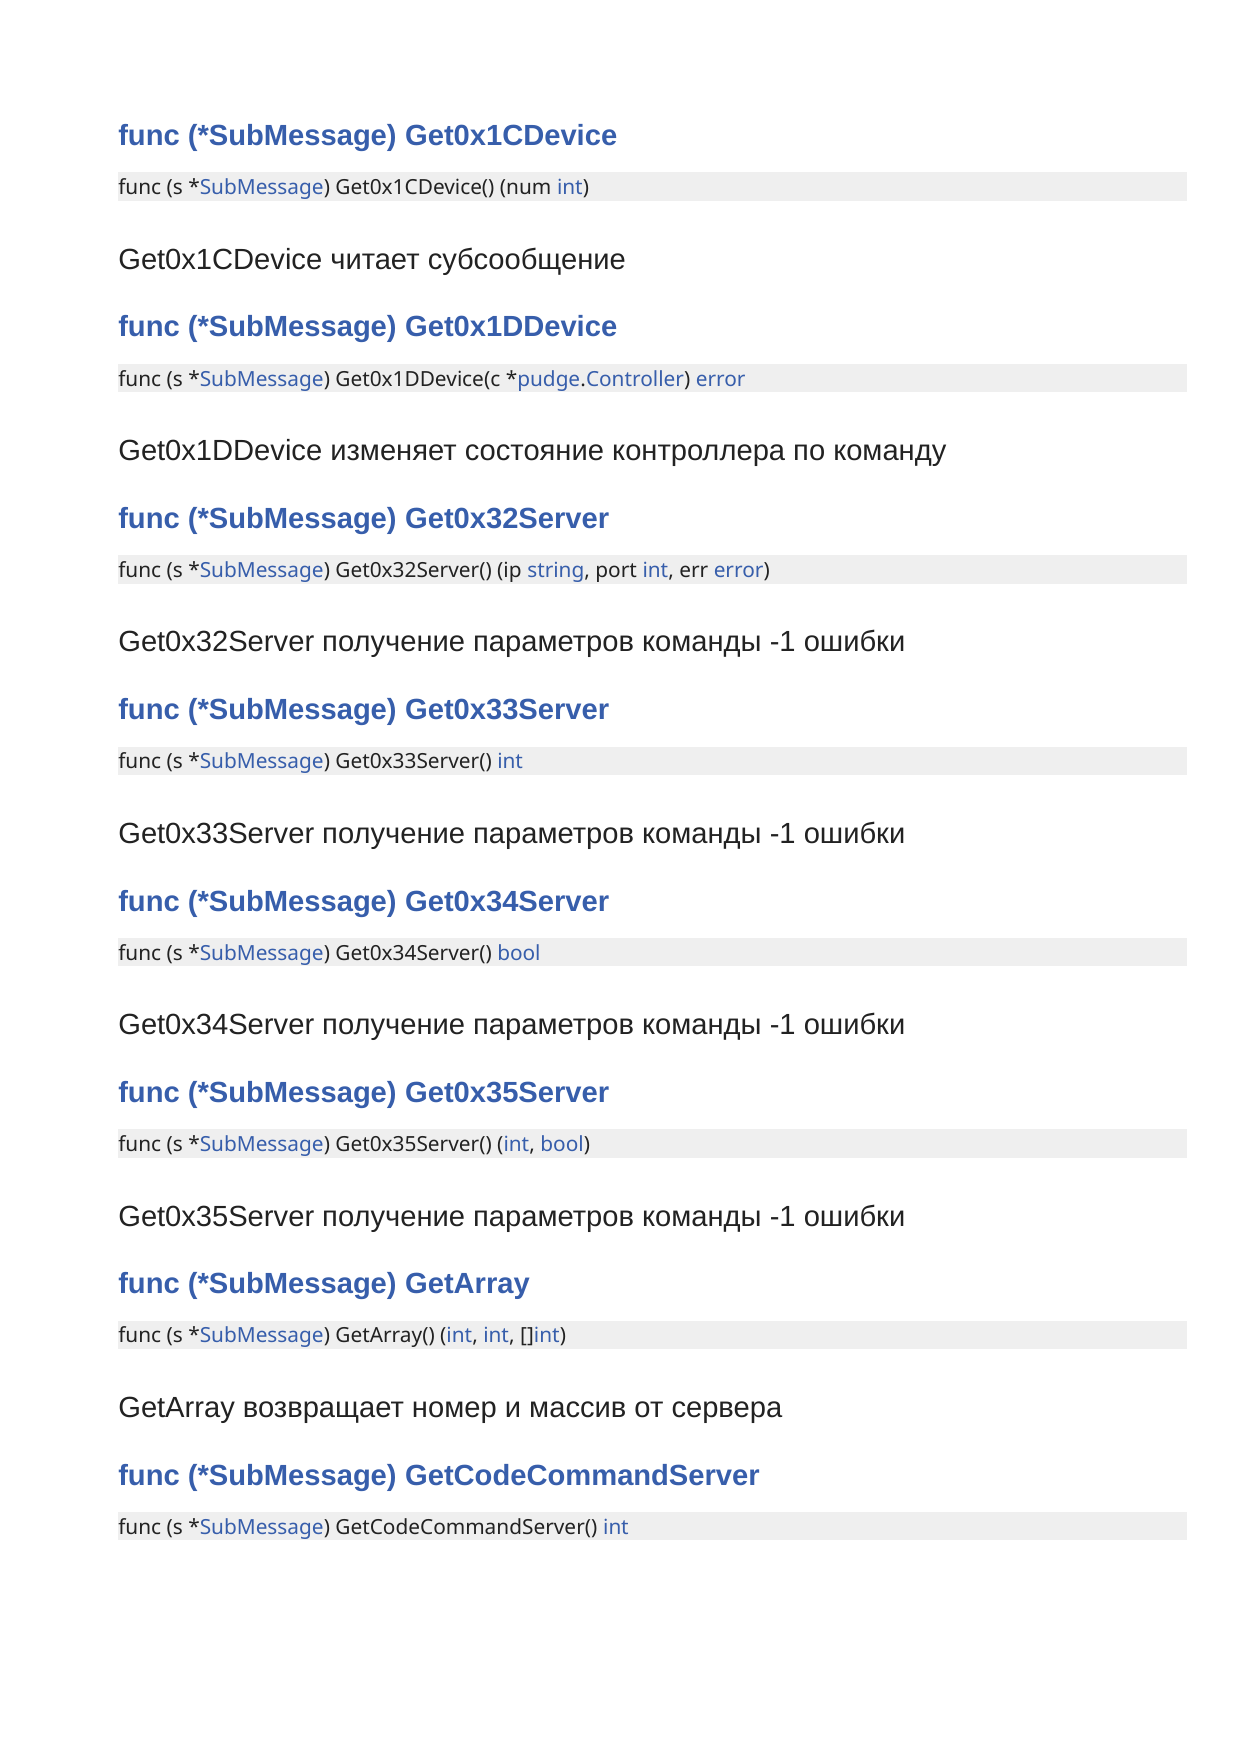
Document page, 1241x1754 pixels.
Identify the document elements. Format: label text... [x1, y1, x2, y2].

subtitle func (*SubMessage) Get0x1DDevice [118, 309, 1187, 343]
subtitle func (*SubMessage) Get0x32Server [118, 501, 1187, 534]
text func (s *SubMessage) Get0x1CDevice() (num int) [118, 172, 1187, 201]
text GetArray возвращает номер и массив от сервера [118, 1390, 1187, 1423]
text Get0x1DDevice изменяет состояние контроллера по команду [118, 433, 1187, 467]
subtitle func (*SubMessage) GetArray [118, 1266, 1187, 1300]
text Get0x34Server получение параметров команды -1 ошибки [118, 1007, 1187, 1041]
text func (s *SubMessage) Get0x35Server() (int, bool) [118, 1129, 1187, 1158]
text Get0x32Server получение параметров команды -1 ошибки [118, 624, 1187, 658]
subtitle func (*SubMessage) Get0x34Server [118, 883, 1187, 917]
subtitle func (*SubMessage) GetCodeCommandServer [118, 1458, 1187, 1491]
subtitle func (*SubMessage) Get0x33Server [118, 692, 1187, 726]
text func (s *SubMessage) GetCodeCommandServer() int [118, 1512, 1187, 1540]
subtitle func (*SubMessage) Get0x35Server [118, 1075, 1187, 1108]
text func (s *SubMessage) Get0x1DDevice(c *pudge.Controller) error [118, 364, 1187, 392]
text Get0x35Server получение параметров команды -1 ошибки [118, 1198, 1187, 1232]
text Get0x33Server получение параметров команды -1 ошибки [118, 816, 1187, 849]
text Get0x1CDevice читает субсообщение [118, 242, 1187, 275]
subtitle func (*SubMessage) Get0x1CDevice [118, 118, 1187, 152]
text func (s *SubMessage) Get0x33Server() int [118, 747, 1187, 775]
text func (s *SubMessage) Get0x34Server() bool [118, 938, 1187, 966]
text func (s *SubMessage) GetArray() (int, int, []int) [118, 1321, 1187, 1349]
text func (s *SubMessage) Get0x32Server() (ip string, port int, err error) [118, 555, 1187, 584]
